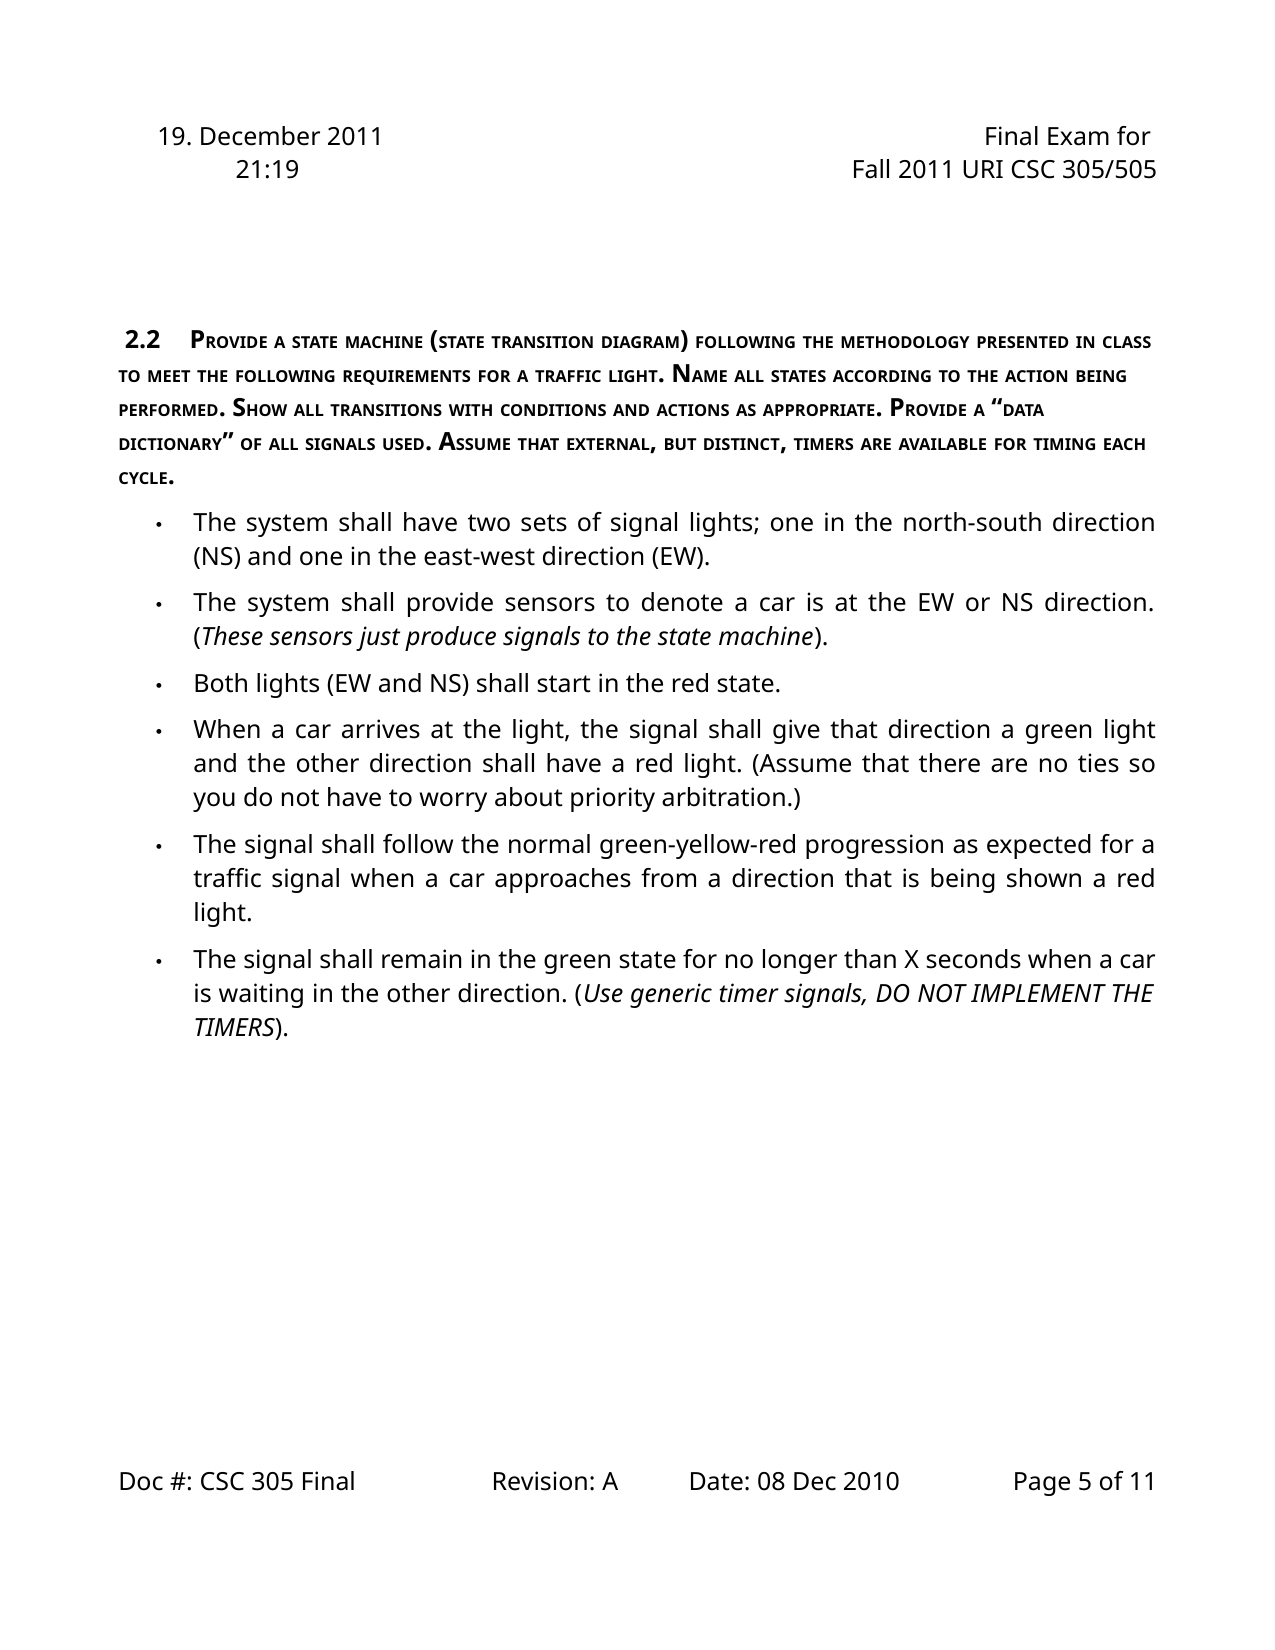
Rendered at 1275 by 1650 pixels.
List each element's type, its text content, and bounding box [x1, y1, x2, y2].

list The signal shall remain in the green state for no longer than X seconds when a car is waiting in the other direction. (Use generic timer signals, DO NOT IMPLEMENT THE TIMERS). [156, 941, 1157, 1043]
list The system shall provide sensors to denote a car is at the EW or NS direction. (These sensors just produce signals to the state machine). [156, 585, 1157, 653]
list The signal shall follow the normal green-yellow-red progression as expected for a traffic signal when a car approaches from a direction that is being shown a red light. [156, 827, 1157, 929]
subtitle Provide a state machine (state transition diagram) following the methodology presented in class to meet the following requirements for a traffic light. Name all states according to the action being performed. Show all transitions with conditions and actions as appropriate. Provide a “data dictionary” of all signals used. Assume that external, but distinct, timers are available for timing each cycle. [118, 321, 1157, 492]
list When a car arrives at the light, the signal shall give that direction a green light and the other direction shall have a red light. (Assume that there are no ties so you do not have to worry about priority arbitration.) [156, 712, 1157, 814]
list Both lights (EW and NS) shall start in the red state. [156, 665, 1157, 699]
list The system shall have two sets of signal lights; one in the north-south direction (NS) and one in the east-west direction (EW). [156, 504, 1157, 572]
